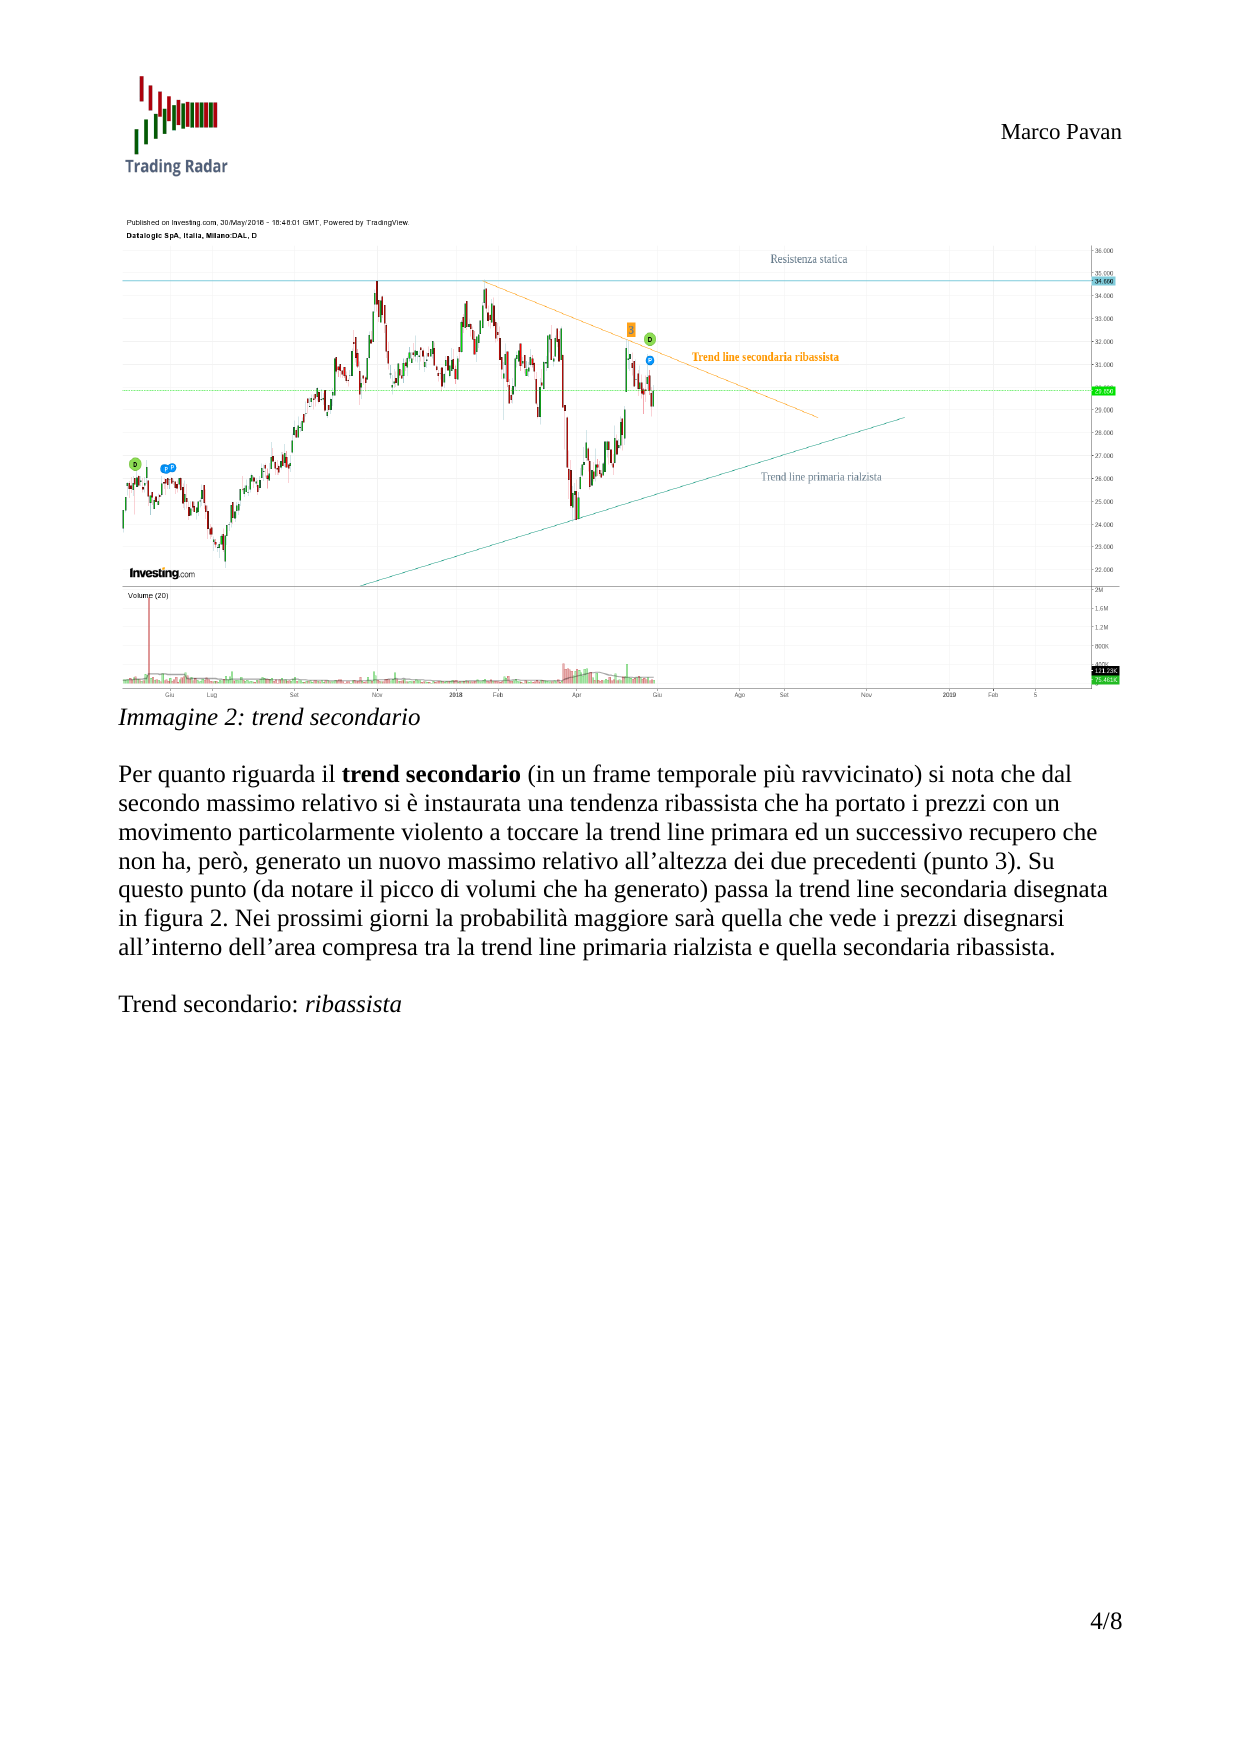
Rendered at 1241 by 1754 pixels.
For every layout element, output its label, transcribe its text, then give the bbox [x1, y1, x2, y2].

text Immagine 2: trend secondario [118, 702, 1122, 731]
text Trend secondario: ribassista [118, 989, 1122, 1018]
picture [118, 212, 1123, 702]
text Per quanto riguarda il trend secondario (in un frame temporale più ravvicinato) si nota che dal secondo massimo relativo si è instaurata una tendenza ribassista che ha portato i prezzi con un movimento particolarmente violento a toccare la trend line primara ed un successivo recupero che non ha, però, generato un nuovo massimo relativo all’altezza dei due precedenti (punto 3). Su questo punto (da notare il picco di volumi che ha generato) passa la trend line secondaria disegnata in figura 2. Nei prossimi giorni la probabilità maggiore sarà quella che vede i prezzi disegnarsi all’interno dell’area compresa tra la trend line primaria rialzista e quella secondaria ribassista. [118, 759, 1122, 961]
picture [125, 75, 228, 178]
